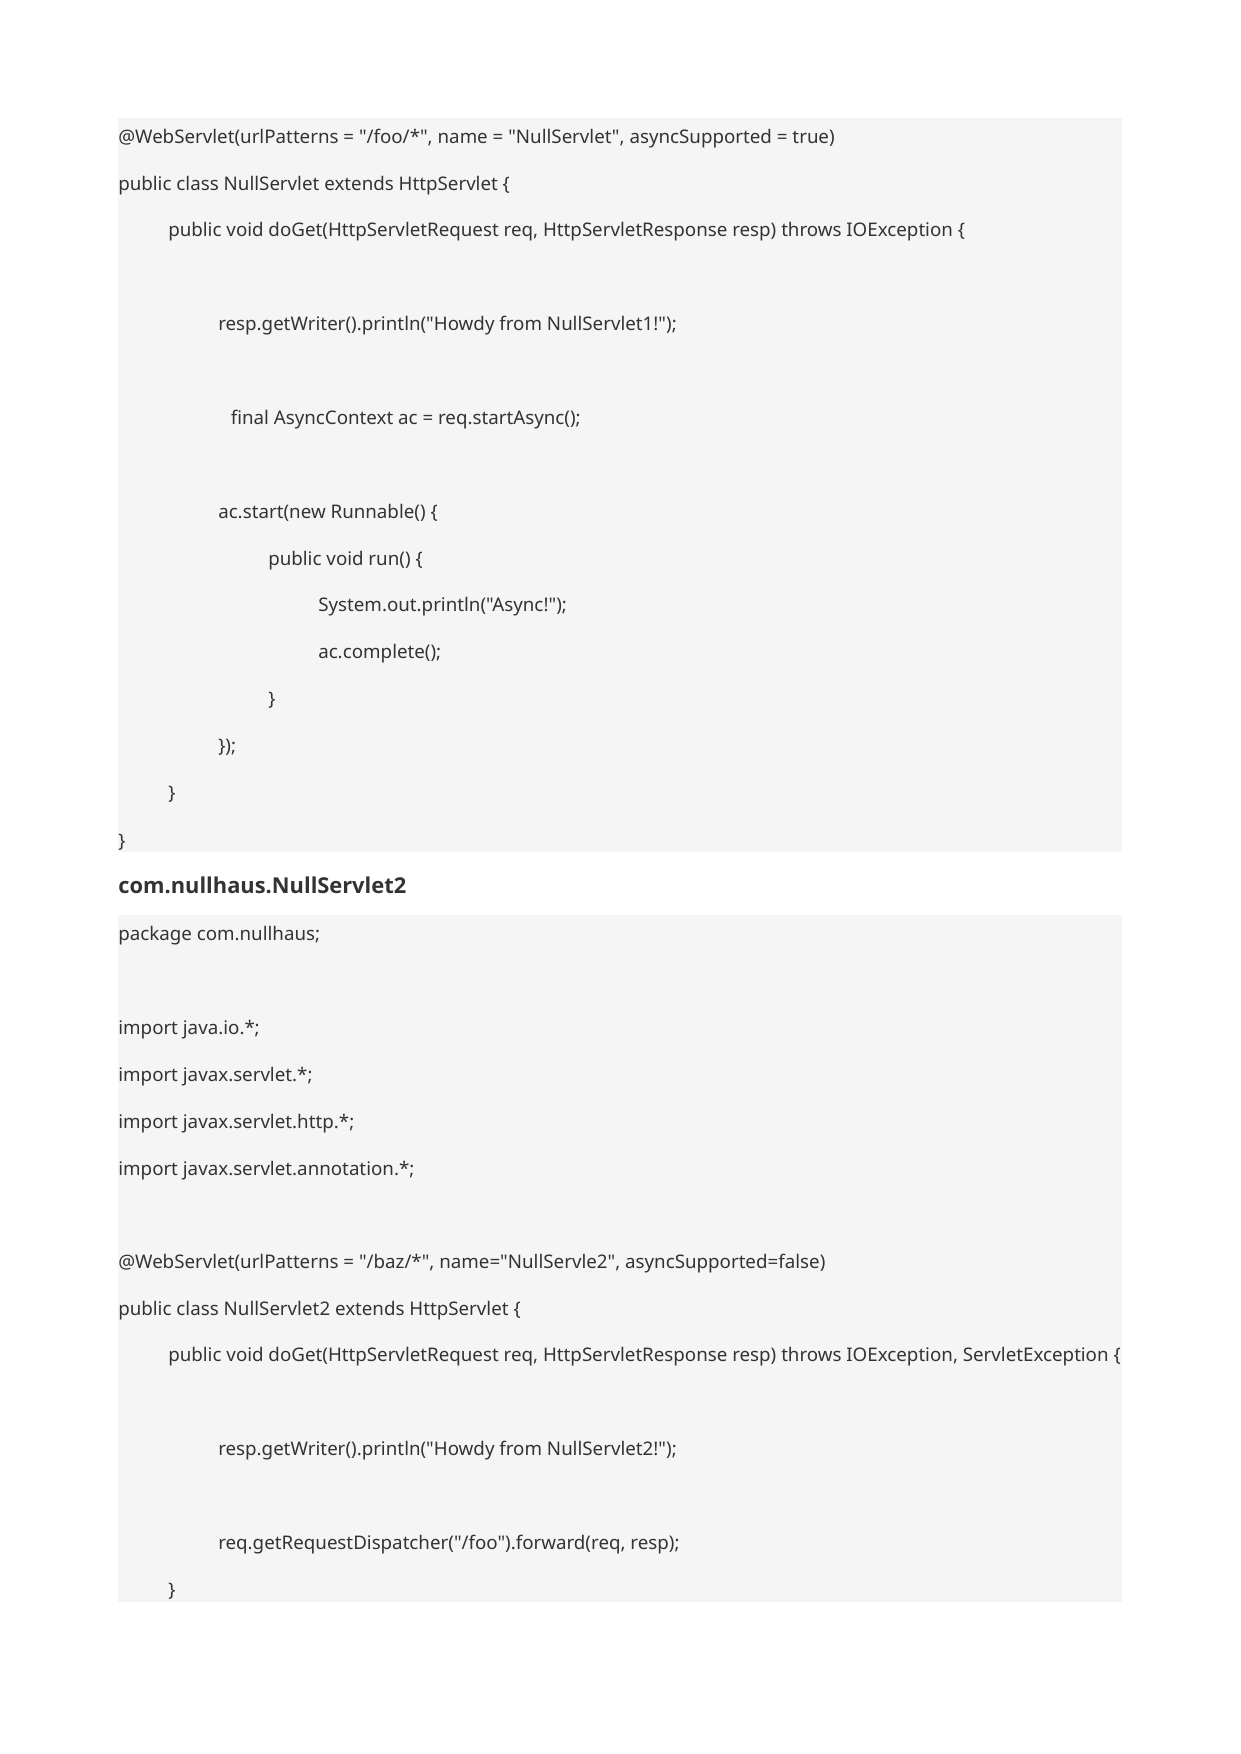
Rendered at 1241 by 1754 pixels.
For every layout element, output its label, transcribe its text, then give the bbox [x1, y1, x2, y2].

text System.out.println("Async!"); [118, 587, 1122, 618]
text } [118, 821, 1122, 852]
text } [118, 681, 1122, 712]
text public class NullServlet2 extends HttpServlet { [118, 1290, 1122, 1321]
text import javax.servlet.http.*; [118, 1102, 1122, 1134]
text } [118, 1571, 1122, 1602]
text import java.io.*; [118, 1009, 1122, 1040]
text com.nullhaus.NullServlet2 [118, 868, 1122, 899]
text } [118, 774, 1122, 806]
text public void run() { [118, 540, 1122, 571]
text public void doGet(HttpServletRequest req, HttpServletResponse resp) throws IOException { [118, 212, 1122, 243]
text @WebServlet(urlPatterns = "/foo/*", name = "NullServlet", asyncSupported = true) [118, 118, 1122, 149]
text resp.getWriter().println("Howdy from NullServlet2!"); [118, 1431, 1122, 1462]
text }); [118, 727, 1122, 759]
text req.getRequestDispatcher("/foo").forward(req, resp); [118, 1524, 1122, 1556]
text import javax.servlet.*; [118, 1056, 1122, 1087]
text import javax.servlet.annotation.*; [118, 1149, 1122, 1181]
text ac.start(new Runnable() { [118, 493, 1122, 524]
text public class NullServlet extends HttpServlet { [118, 165, 1122, 196]
text package com.nullhaus; [118, 915, 1122, 946]
text @WebServlet(urlPatterns = "/baz/*", name="NullServle2", asyncSupported=false) [118, 1243, 1122, 1274]
text resp.getWriter().println("Howdy from NullServlet1!"); [118, 306, 1122, 337]
text final AsyncContext ac = req.startAsync(); [118, 399, 1122, 431]
text public void doGet(HttpServletRequest req, HttpServletResponse resp) throws IOException, ServletException { [118, 1337, 1122, 1368]
text ac.complete(); [118, 634, 1122, 665]
